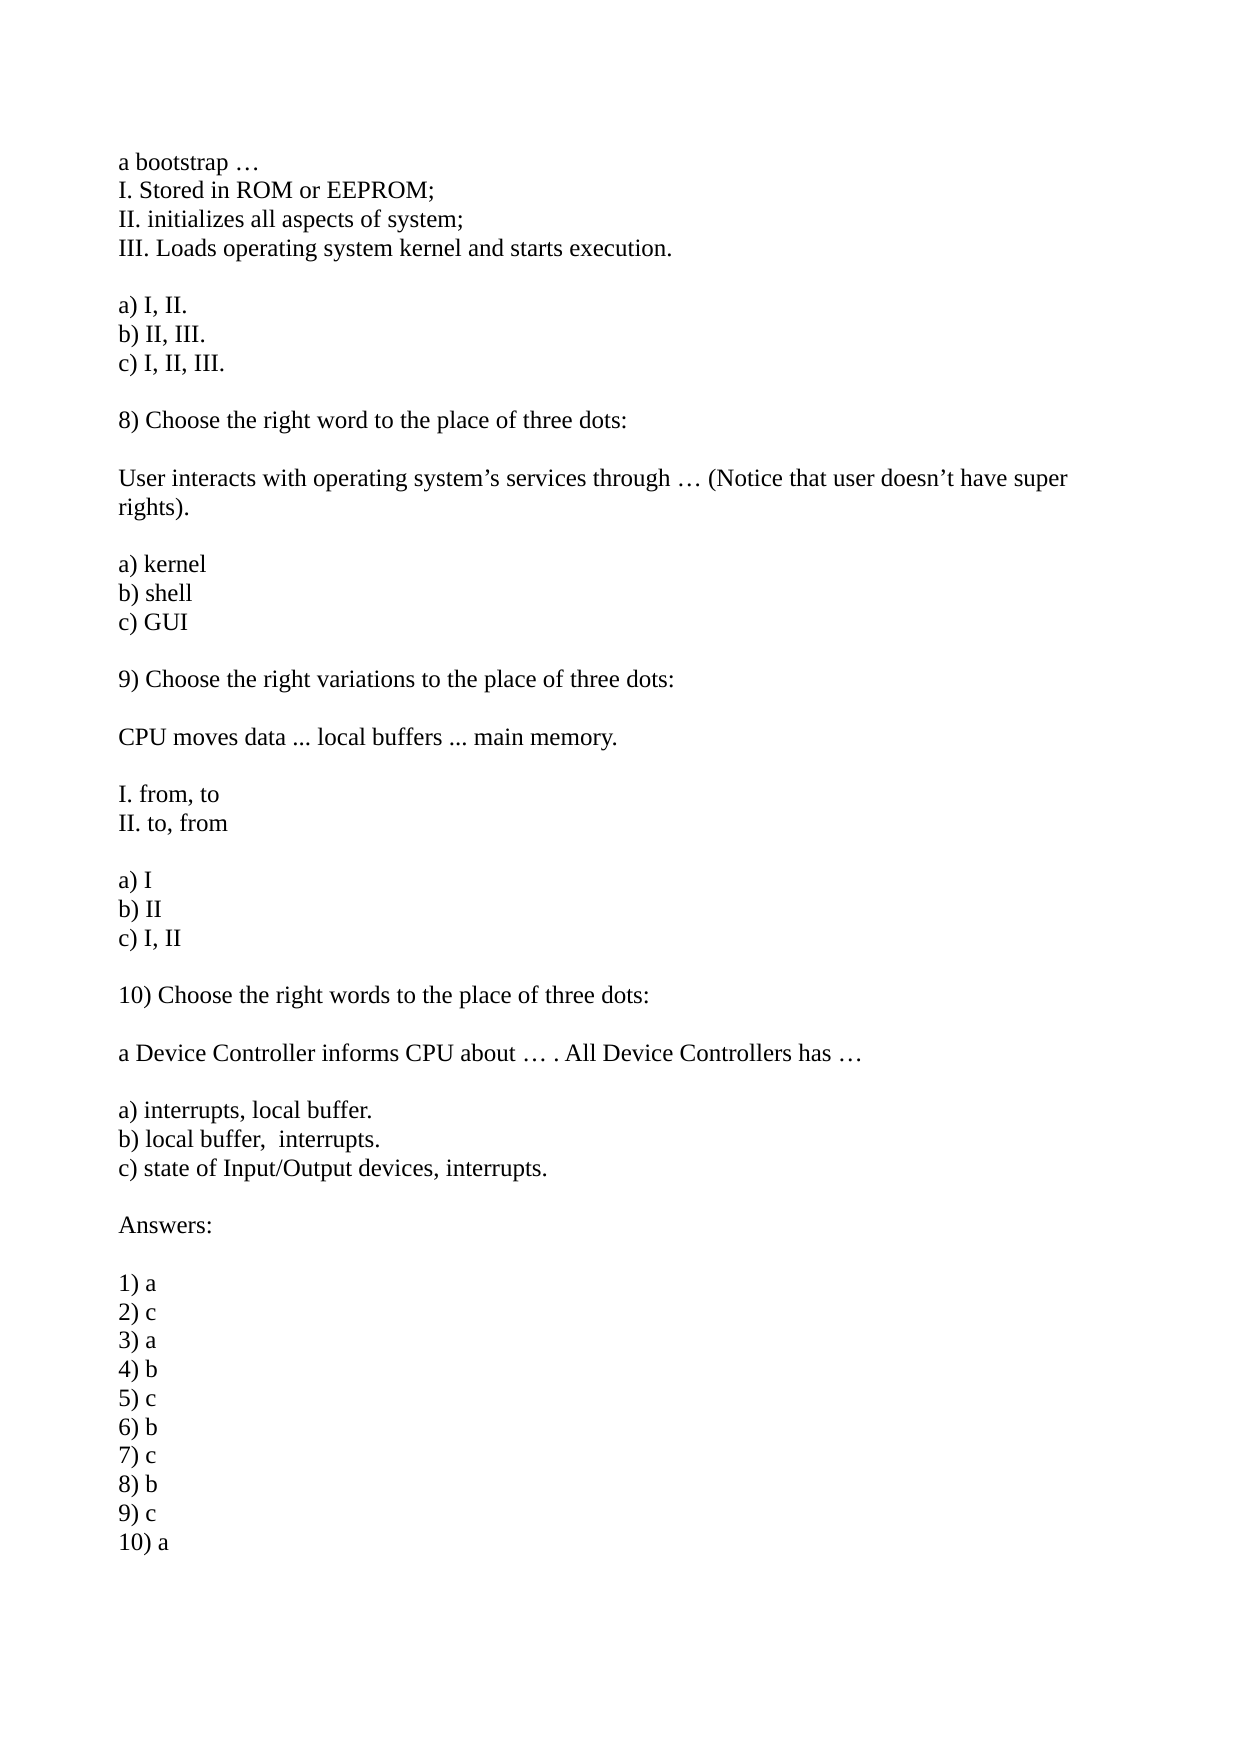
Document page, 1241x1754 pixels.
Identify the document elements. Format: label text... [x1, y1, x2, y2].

text a Device Controller informs CPU about … . All Device Controllers has … [118, 1038, 1122, 1067]
text c) GUI [118, 607, 1122, 636]
text 10) Choose the right words to the place of three dots: [118, 981, 1122, 1009]
text II. initializes all aspects of system; [118, 204, 1122, 233]
text a) I, II. [118, 291, 1122, 319]
text 6) b [118, 1412, 1122, 1441]
text 9) Choose the right variations to the place of three dots: [118, 664, 1122, 693]
text a) interrupts, local buffer. [118, 1096, 1122, 1124]
text 8) Choose the right word to the place of three dots: [118, 406, 1122, 434]
text c) I, II [118, 923, 1122, 952]
text a) kernel [118, 549, 1122, 578]
text 8) b [118, 1469, 1122, 1498]
text 3) a [118, 1326, 1122, 1354]
text Answers: [118, 1211, 1122, 1239]
text III. Loads operating system kernel and starts execution. [118, 233, 1122, 262]
text CPU moves data ... local buffers ... main memory. [118, 722, 1122, 751]
text 7) c [118, 1441, 1122, 1469]
text a bootstrap … [118, 147, 1122, 176]
text b) local buffer, interrupts. [118, 1124, 1122, 1153]
text I. from, to [118, 779, 1122, 808]
text b) shell [118, 578, 1122, 607]
text a) I [118, 866, 1122, 894]
text 1) a [118, 1268, 1122, 1297]
text User interacts with operating system’s services through … (Notice that user doesn’t have super rights). [118, 463, 1122, 521]
text c) state of Input/Output devices, interrupts. [118, 1153, 1122, 1182]
text 4) b [118, 1354, 1122, 1383]
text 9) c [118, 1498, 1122, 1527]
text b) II [118, 894, 1122, 923]
text 10) a [118, 1527, 1122, 1556]
text II. to, from [118, 808, 1122, 837]
text I. Stored in ROM or EEPROM; [118, 176, 1122, 204]
text 5) c [118, 1383, 1122, 1412]
text c) I, II, III. [118, 348, 1122, 377]
text 2) c [118, 1297, 1122, 1326]
text b) II, III. [118, 319, 1122, 348]
